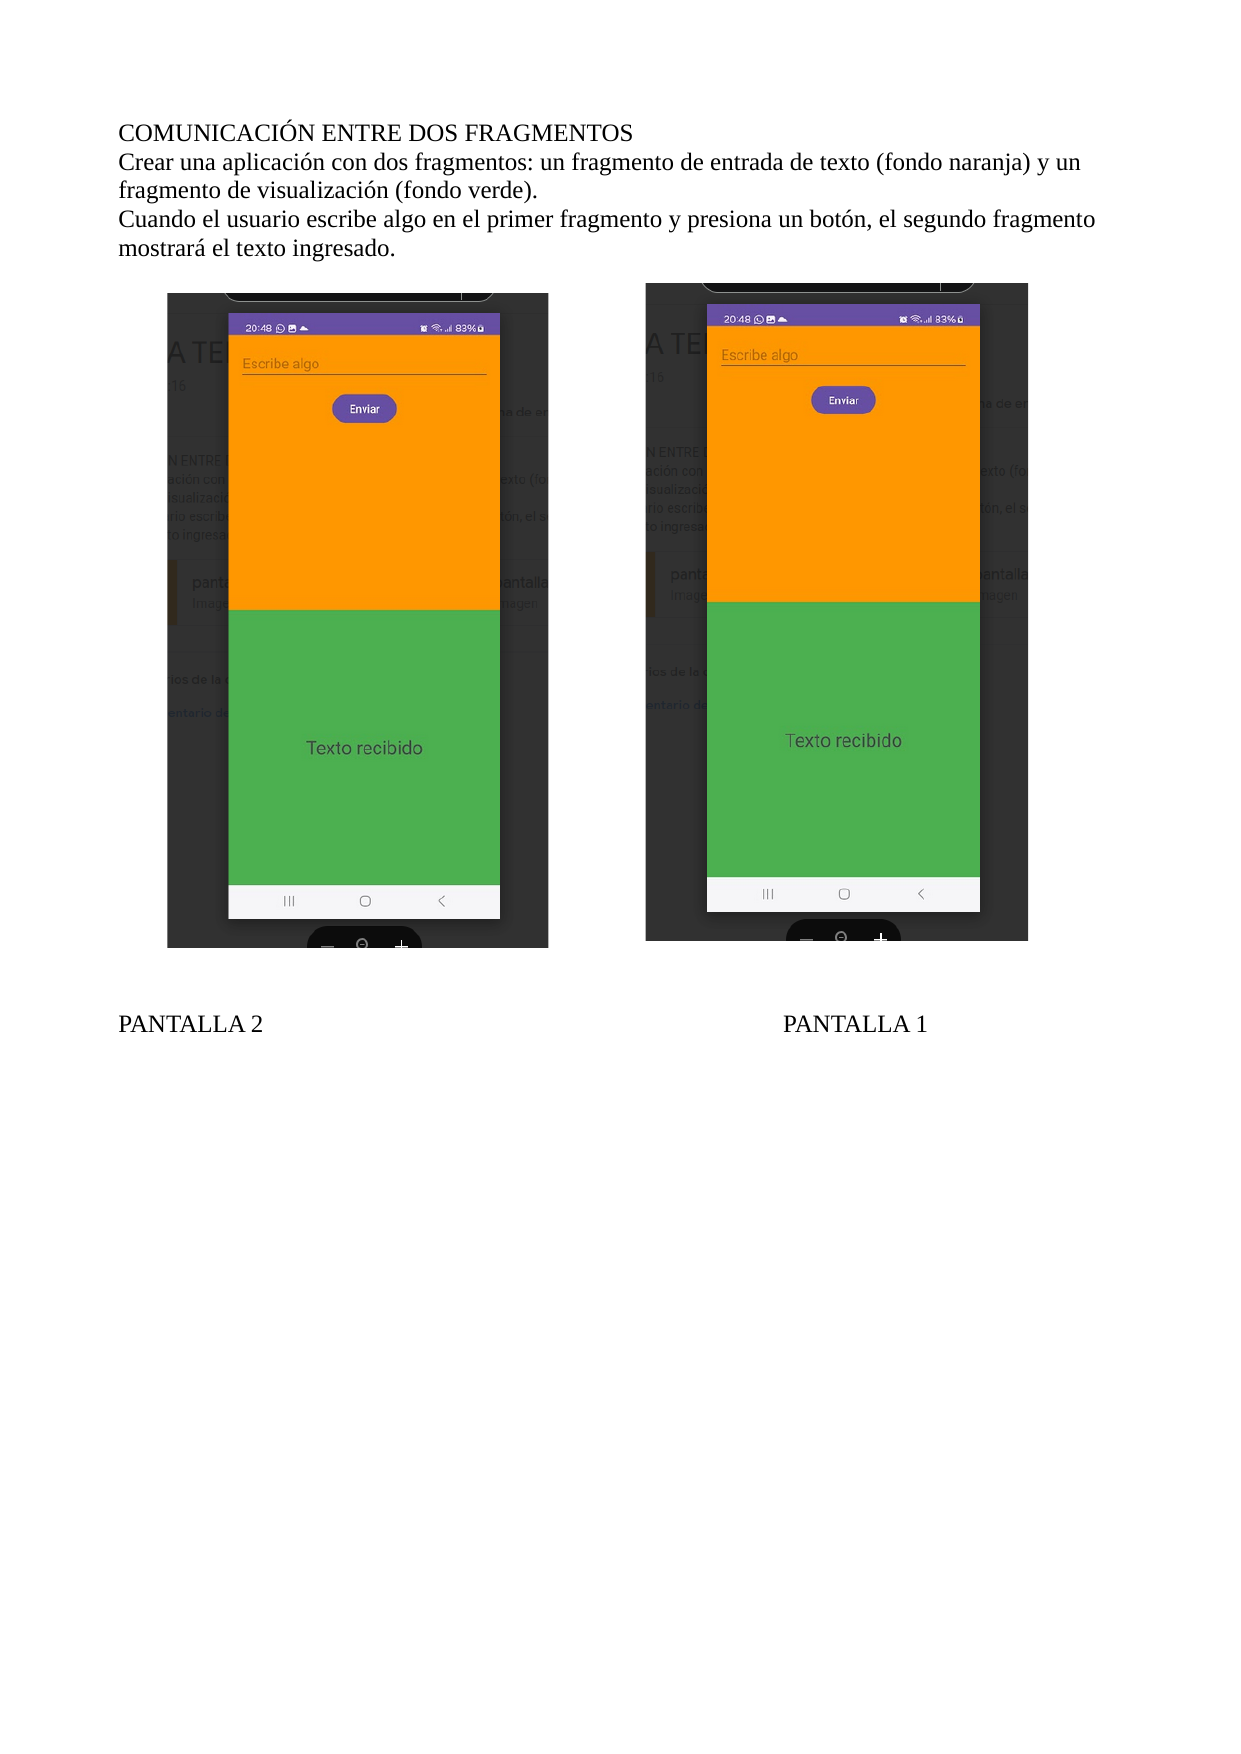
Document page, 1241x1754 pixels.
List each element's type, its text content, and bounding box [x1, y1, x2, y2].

picture [167, 293, 549, 948]
text PANTALLA 2 PANTALLA 1 [118, 1009, 1122, 1038]
text COMUNICACIÓN ENTRE DOS FRAGMENTOS Crear una aplicación con dos fragmentos: un fragmento de entrada de texto (fondo naranja) y un fragmento de visualización (fondo verde). Cuando el usuario escribe algo en el primer fragmento y presiona un botón, el segundo fragmento mostrará el texto ingresado. [118, 118, 1122, 262]
picture [645, 283, 1029, 941]
